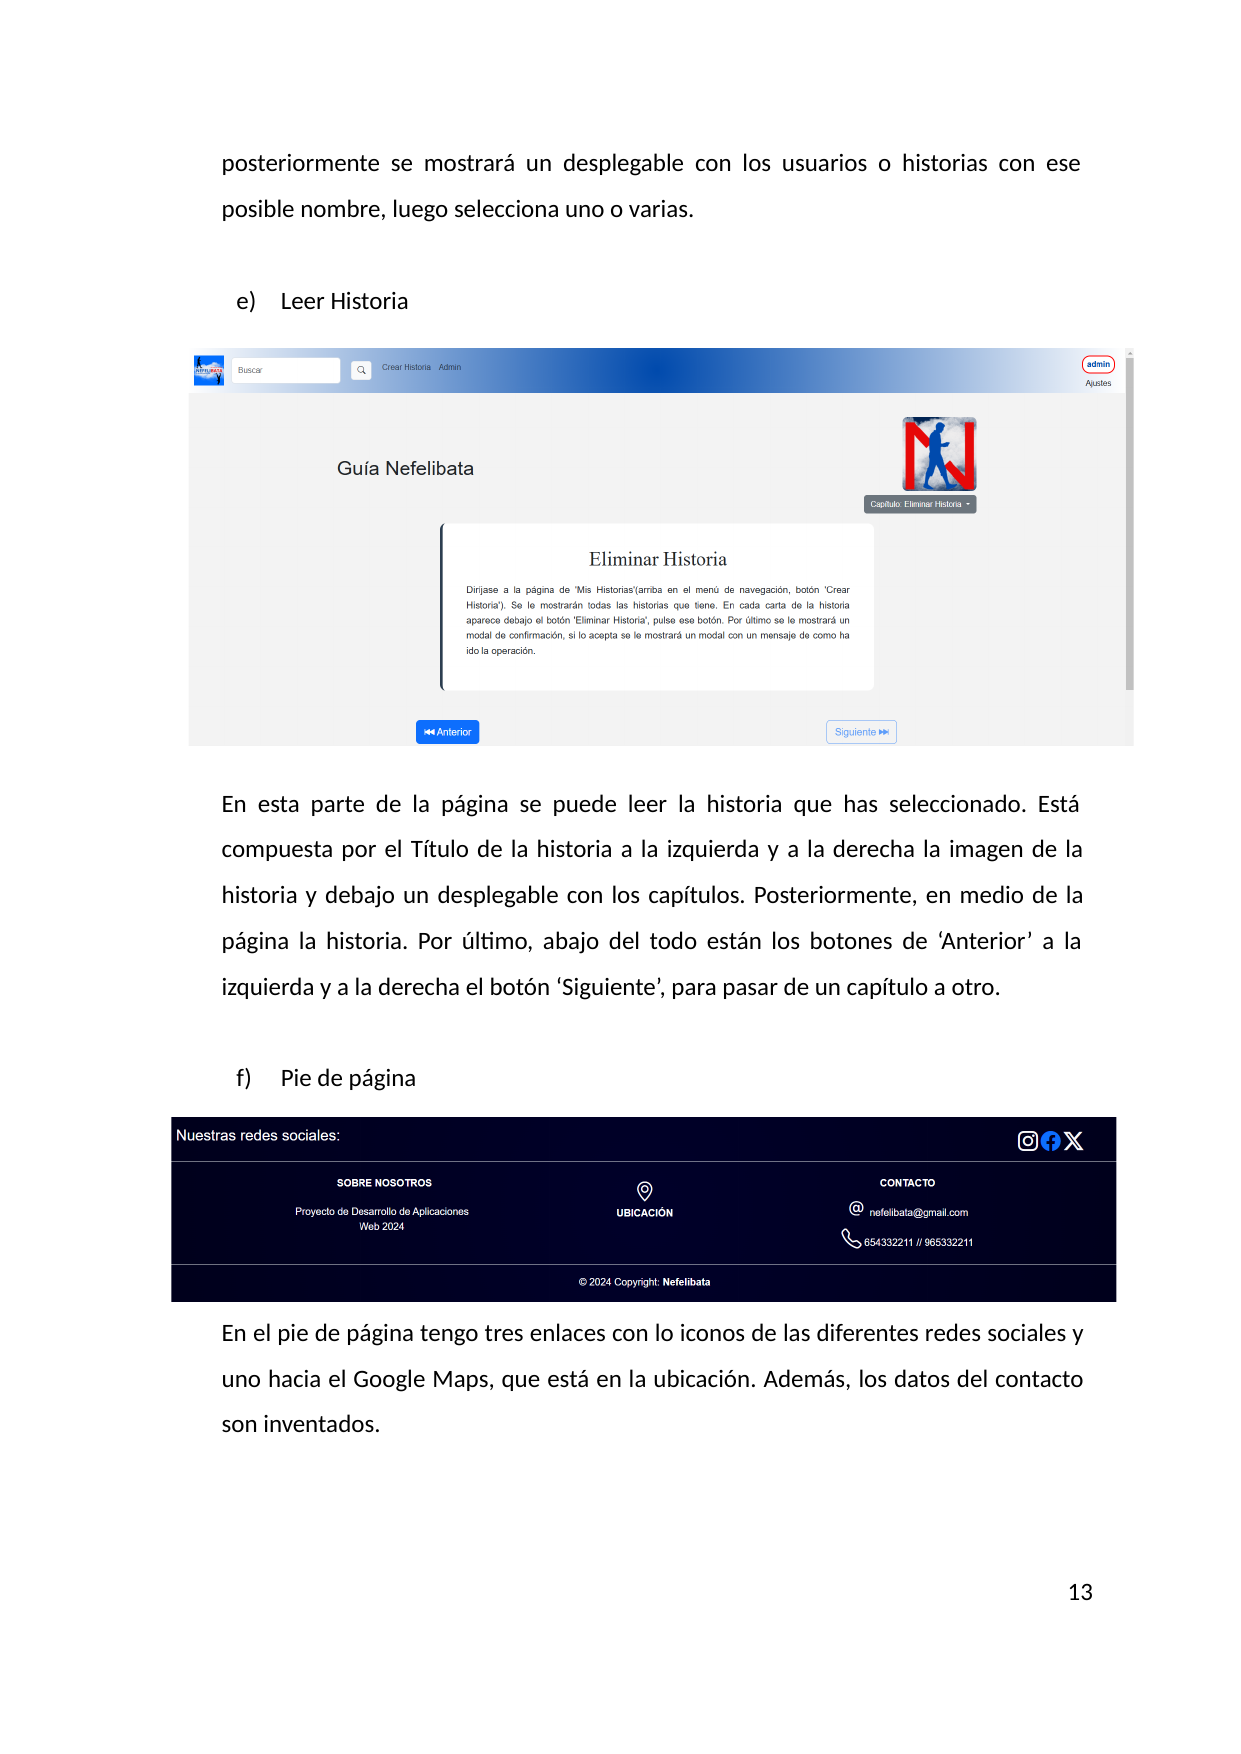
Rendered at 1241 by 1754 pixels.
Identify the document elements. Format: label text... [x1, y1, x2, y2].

text posteriormente se mostrará un desplegable con los usuarios o historias con ese posible nombre, luego selecciona uno o varias. [148, 148, 1093, 224]
list Leer Historia [207, 285, 1093, 315]
list Pie de página [207, 1062, 1093, 1093]
picture [171, 1117, 1117, 1302]
text En el pie de página tengo tres enlaces con lo iconos de las diferentes redes sociales y uno hacia el Google Maps, que está en la ubicación. Además, los datos del contacto son inventados. [148, 1291, 1093, 1439]
picture [188, 348, 1134, 746]
text En esta parte de la página se puede leer la historia que has seleccionado. Está compuesta por el Título de la historia a la izquierda y a la derecha la imagen de la historia y debajo un desplegable con los capítulos. Posteriormente, en medio de la página la historia. Por último, abajo del todo están los botones de ‘Anterior’ a la izquierda y a la derecha el botón ‘Siguiente’, para pasar de un capítulo a otro. [148, 788, 1093, 1001]
